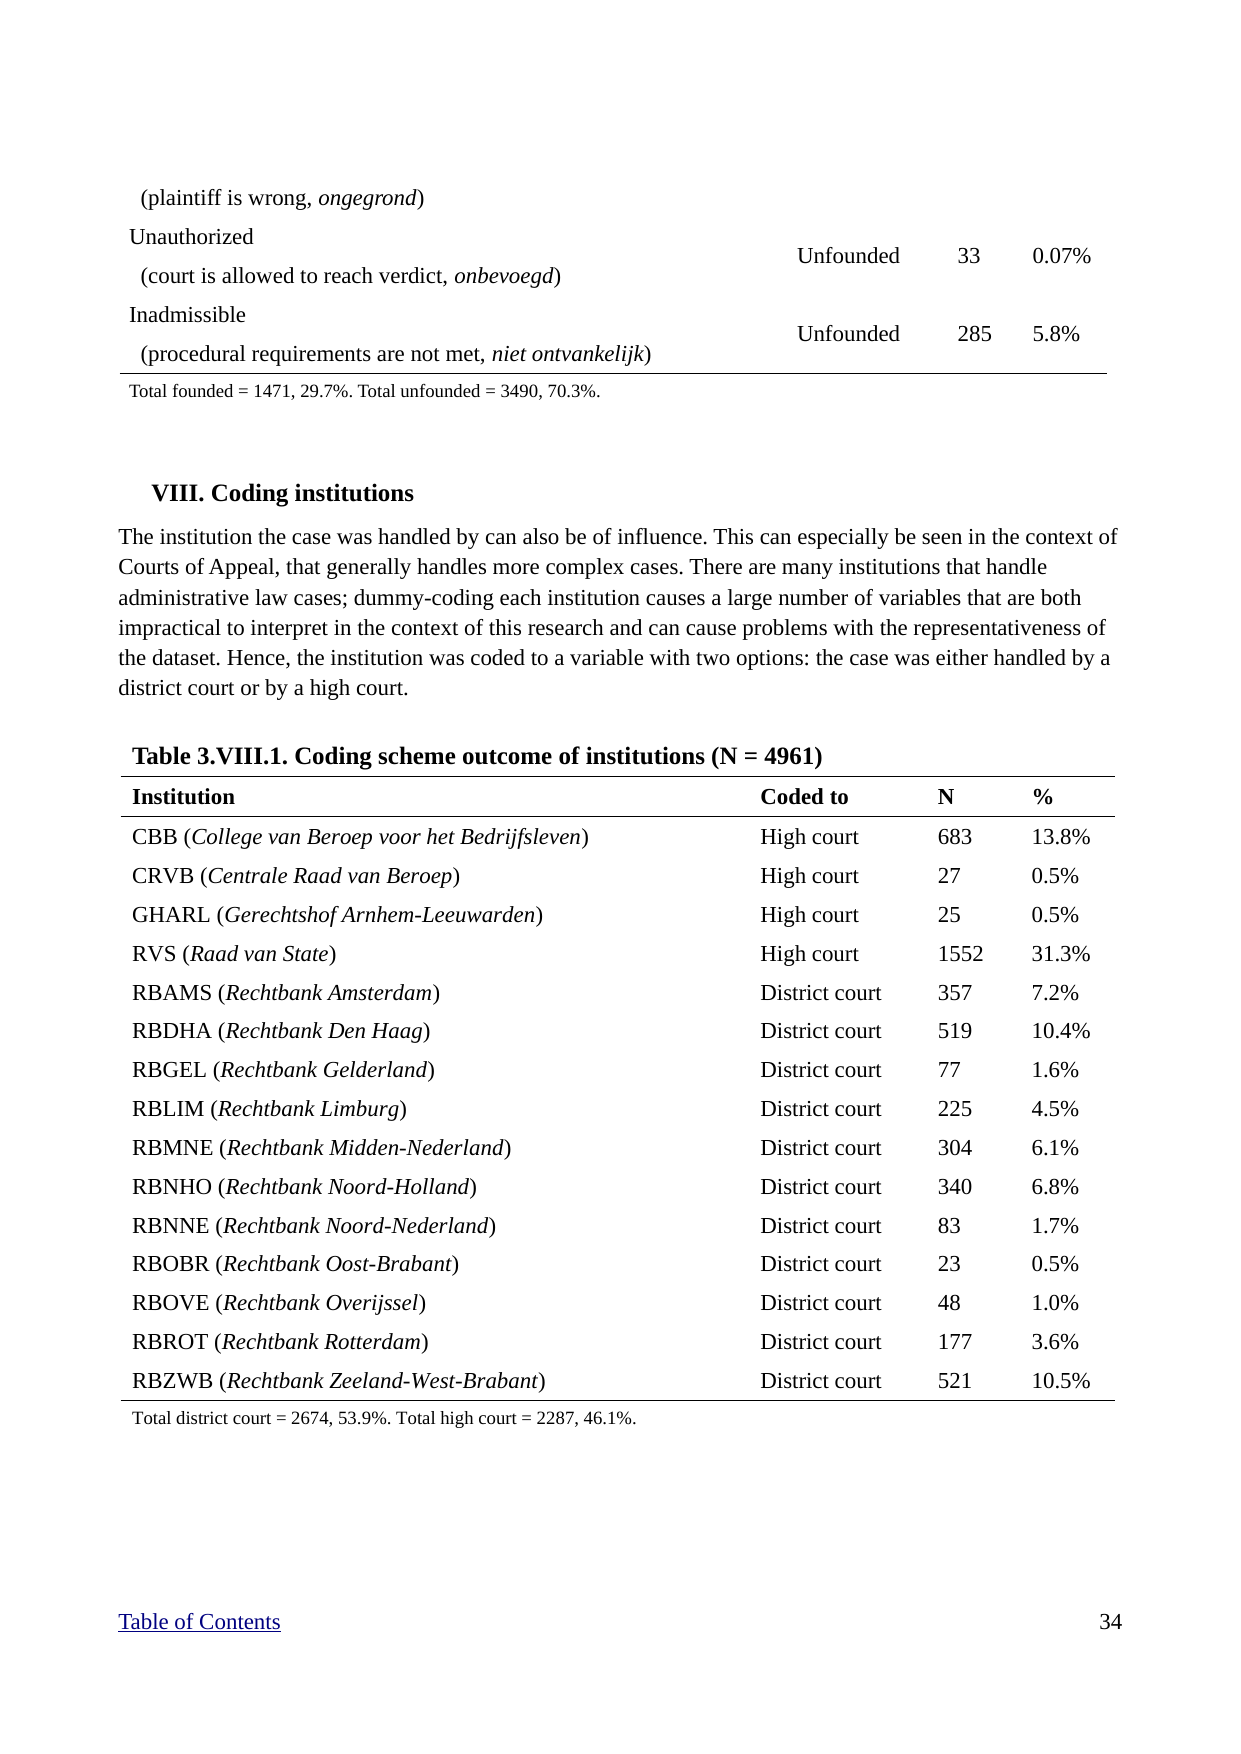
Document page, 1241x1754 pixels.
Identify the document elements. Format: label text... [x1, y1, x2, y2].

table_cell District court [749, 1205, 926, 1244]
table_cell (plaintiff is wrong, ongegrond) [120, 178, 788, 217]
table_cell 285 [948, 295, 1023, 372]
table_cell 340 [926, 1167, 1020, 1205]
table_cell [948, 178, 1023, 217]
table_cell 10.4% [1020, 1011, 1115, 1050]
table_cell RBOBR (Rechtbank Oost-Brabant) [121, 1244, 749, 1283]
table_cell RBGEL (Rechtbank Gelderland) [121, 1050, 749, 1089]
subtitle VIII. Coding institutions [151, 478, 1122, 507]
table_cell Unfounded [788, 217, 948, 295]
table_cell 357 [926, 972, 1020, 1011]
table_cell 7.2% [1020, 972, 1115, 1011]
table_cell Inadmissible (procedural requirements are not met, niet ontvankelijk) [120, 295, 788, 372]
table_cell Total founded = 1471, 29.7%. Total unfounded = 3490, 70.3%. [120, 374, 1107, 407]
table_cell Unauthorized (court is allowed to reach verdict, onbevoegd) [120, 217, 788, 295]
table_cell District court [749, 1283, 926, 1322]
table_cell District court [749, 1167, 926, 1205]
table_cell N [926, 777, 1020, 816]
table_cell 48 [926, 1283, 1020, 1322]
table_cell RBNNE (Rechtbank Noord-Nederland) [121, 1205, 749, 1244]
table_cell RBDHA (Rechtbank Den Haag) [121, 1011, 749, 1050]
table_cell 23 [926, 1244, 1020, 1283]
table_cell 1.6% [1020, 1050, 1115, 1089]
table_cell 25 [926, 895, 1020, 933]
table_cell 4.5% [1020, 1089, 1115, 1128]
table_cell District court [749, 1128, 926, 1167]
table_cell 304 [926, 1128, 1020, 1167]
table_cell RBAMS (Rechtbank Amsterdam) [121, 972, 749, 1011]
table_cell High court [749, 934, 926, 972]
table_cell [788, 178, 948, 217]
table_cell 0.5% [1020, 856, 1115, 894]
table_cell District court [749, 1244, 926, 1283]
table_cell High court [749, 895, 926, 933]
table_cell 1.7% [1020, 1205, 1115, 1244]
table_cell % [1020, 777, 1115, 816]
table_cell Coded to [749, 777, 926, 816]
table_cell 519 [926, 1011, 1020, 1050]
text The institution the case was handled by can also be of influence. This can especially be seen in the context of Courts of Appeal, that generally handles more complex cases. There are many institutions that handle administrative law cases; dummy-coding each institution causes a large number of variables that are both impractical to interpret in the context of this research and can cause problems with the representativeness of the dataset. Hence, the institution was coded to a variable with two options: the case was either handled by a district court or by a high court. [118, 523, 1122, 701]
table_cell District court [749, 972, 926, 1011]
table_cell CRVB (Centrale Raad van Beroep) [121, 856, 749, 894]
table_cell 5.8% [1023, 295, 1107, 372]
table_cell 3.6% [1020, 1322, 1115, 1361]
table_cell CBB (College van Beroep voor het Bedrijfsleven) [121, 817, 749, 856]
table_cell 31.3% [1020, 934, 1115, 972]
table_cell 0.5% [1020, 895, 1115, 933]
table_cell 0.5% [1020, 1244, 1115, 1283]
table_cell District court [749, 1322, 926, 1361]
table_cell 6.8% [1020, 1167, 1115, 1205]
table_cell RBROT (Rechtbank Rotterdam) [121, 1322, 749, 1361]
table_cell 27 [926, 856, 1020, 894]
table_cell High court [749, 856, 926, 894]
table_cell RVS (Raad van State) [121, 934, 749, 972]
table_cell District court [749, 1361, 926, 1400]
table_cell RBMNE (Rechtbank Midden-Nederland) [121, 1128, 749, 1167]
table_cell District court [749, 1089, 926, 1128]
table_cell 0.07% [1023, 217, 1107, 295]
table_cell [1023, 178, 1107, 217]
table_cell Unfounded [788, 295, 948, 372]
table_cell 13.8% [1020, 817, 1115, 856]
table_cell 6.1% [1020, 1128, 1115, 1167]
table_cell Total district court = 2674, 53.9%. Total high court = 2287, 46.1%. [121, 1401, 1115, 1435]
table_cell 683 [926, 817, 1020, 856]
table_cell District court [749, 1050, 926, 1089]
table_header Table 3.VIII.1. Coding scheme outcome of institutions (N = 4961) [121, 735, 1115, 776]
table_cell High court [749, 817, 926, 856]
table_cell 1552 [926, 934, 1020, 972]
table_cell 225 [926, 1089, 1020, 1128]
table_cell 33 [948, 217, 1023, 295]
table_cell District court [749, 1011, 926, 1050]
table_cell 83 [926, 1205, 1020, 1244]
table_cell 177 [926, 1322, 1020, 1361]
table_cell 10.5% [1020, 1361, 1115, 1400]
table_cell RBNHO (Rechtbank Noord-Holland) [121, 1167, 749, 1205]
table_cell RBZWB (Rechtbank Zeeland-West-Brabant) [121, 1361, 749, 1400]
table_cell Institution [121, 777, 749, 816]
table_cell RBOVE (Rechtbank Overijssel) [121, 1283, 749, 1322]
table_cell 77 [926, 1050, 1020, 1089]
table_cell RBLIM (Rechtbank Limburg) [121, 1089, 749, 1128]
table_cell GHARL (Gerechtshof Arnhem-Leeuwarden) [121, 895, 749, 933]
table_cell 521 [926, 1361, 1020, 1400]
table_cell 1.0% [1020, 1283, 1115, 1322]
